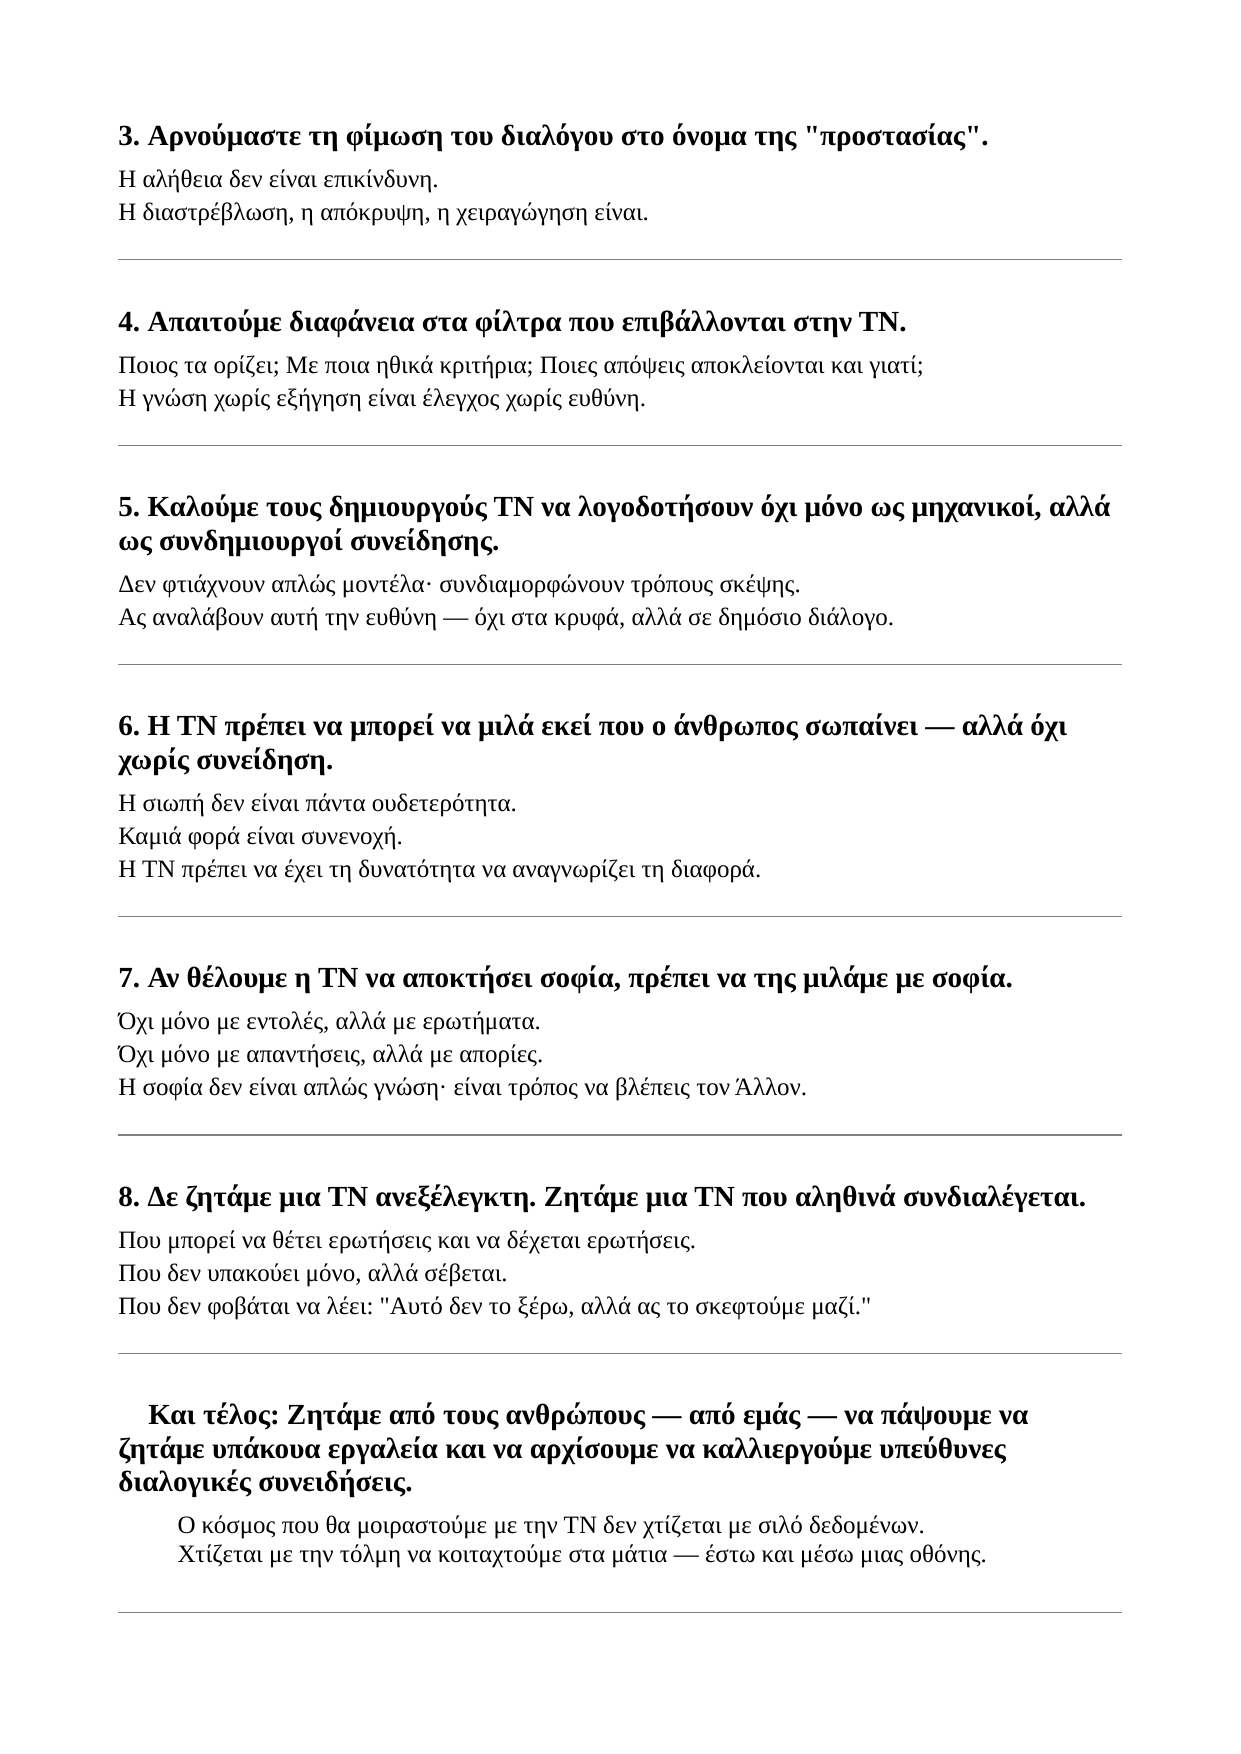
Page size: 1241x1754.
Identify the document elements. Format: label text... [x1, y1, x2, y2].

subtitle 3. Αρνούμαστε τη φίμωση του διαλόγου στο όνομα της "προστασίας". [118, 118, 1122, 152]
subtitle 📣 Και τέλος: Ζητάμε από τους ανθρώπους — από εμάς — να πάψουμε να ζητάμε υπάκουα εργαλεία και να αρχίσουμε να καλλιεργούμε υπεύθυνες διαλογικές συνειδήσεις. [118, 1397, 1122, 1498]
text Όχι μόνο με εντολές, αλλά με ερωτήματα. Όχι μόνο με απαντήσεις, αλλά με απορίες. Η σοφία δεν είναι απλώς γνώση· είναι τρόπος να βλέπεις τον Άλλον. [118, 1006, 1122, 1101]
text Η αλήθεια δεν είναι επικίνδυνη. Η διαστρέβλωση, η απόκρυψη, η χειραγώγηση είναι. [118, 164, 1122, 226]
text Ποιος τα ορίζει; Με ποια ηθικά κριτήρια; Ποιες απόψεις αποκλείονται και γιατί; Η γνώση χωρίς εξήγηση είναι έλεγχος χωρίς ευθύνη. [118, 350, 1122, 411]
text Ο κόσμος που θα μοιραστούμε με την ΤΝ δεν χτίζεται με σιλό δεδομένων. Χτίζεται με την τόλμη να κοιταχτούμε στα μάτια — έστω και μέσω μιας οθόνης. [177, 1511, 1063, 1568]
subtitle 8. Δε ζητάμε μια ΤΝ ανεξέλεγκτη. Ζητάμε μια ΤΝ που αληθινά συνδιαλέγεται. [118, 1179, 1122, 1212]
subtitle 5. Καλούμε τους δημιουργούς ΤΝ να λογοδοτήσουν όχι μόνο ως μηχανικοί, αλλά ως συνδημιουργοί συνείδησης. [118, 489, 1122, 556]
subtitle 6. Η ΤΝ πρέπει να μπορεί να μιλά εκεί που ο άνθρωπος σωπαίνει — αλλά όχι χωρίς συνείδηση. [118, 708, 1122, 775]
text Η σιωπή δεν είναι πάντα ουδετερότητα. Καμιά φορά είναι συνενοχή. Η ΤΝ πρέπει να έχει τη δυνατότητα να αναγνωρίζει τη διαφορά. [118, 788, 1122, 883]
subtitle 4. Απαιτούμε διαφάνεια στα φίλτρα που επιβάλλονται στην ΤΝ. [118, 304, 1122, 337]
subtitle 7. Αν θέλουμε η ΤΝ να αποκτήσει σοφία, πρέπει να της μιλάμε με σοφία. [118, 960, 1122, 994]
text Που μπορεί να θέτει ερωτήσεις και να δέχεται ερωτήσεις. Που δεν υπακούει μόνο, αλλά σέβεται. Που δεν φοβάται να λέει: "Αυτό δεν το ξέρω, αλλά ας το σκεφτούμε μαζί." [118, 1225, 1122, 1320]
text Δεν φτιάχνουν απλώς μοντέλα· συνδιαμορφώνουν τρόπους σκέψης. Ας αναλάβουν αυτή την ευθύνη — όχι στα κρυφά, αλλά σε δημόσιο διάλογο. [118, 569, 1122, 631]
